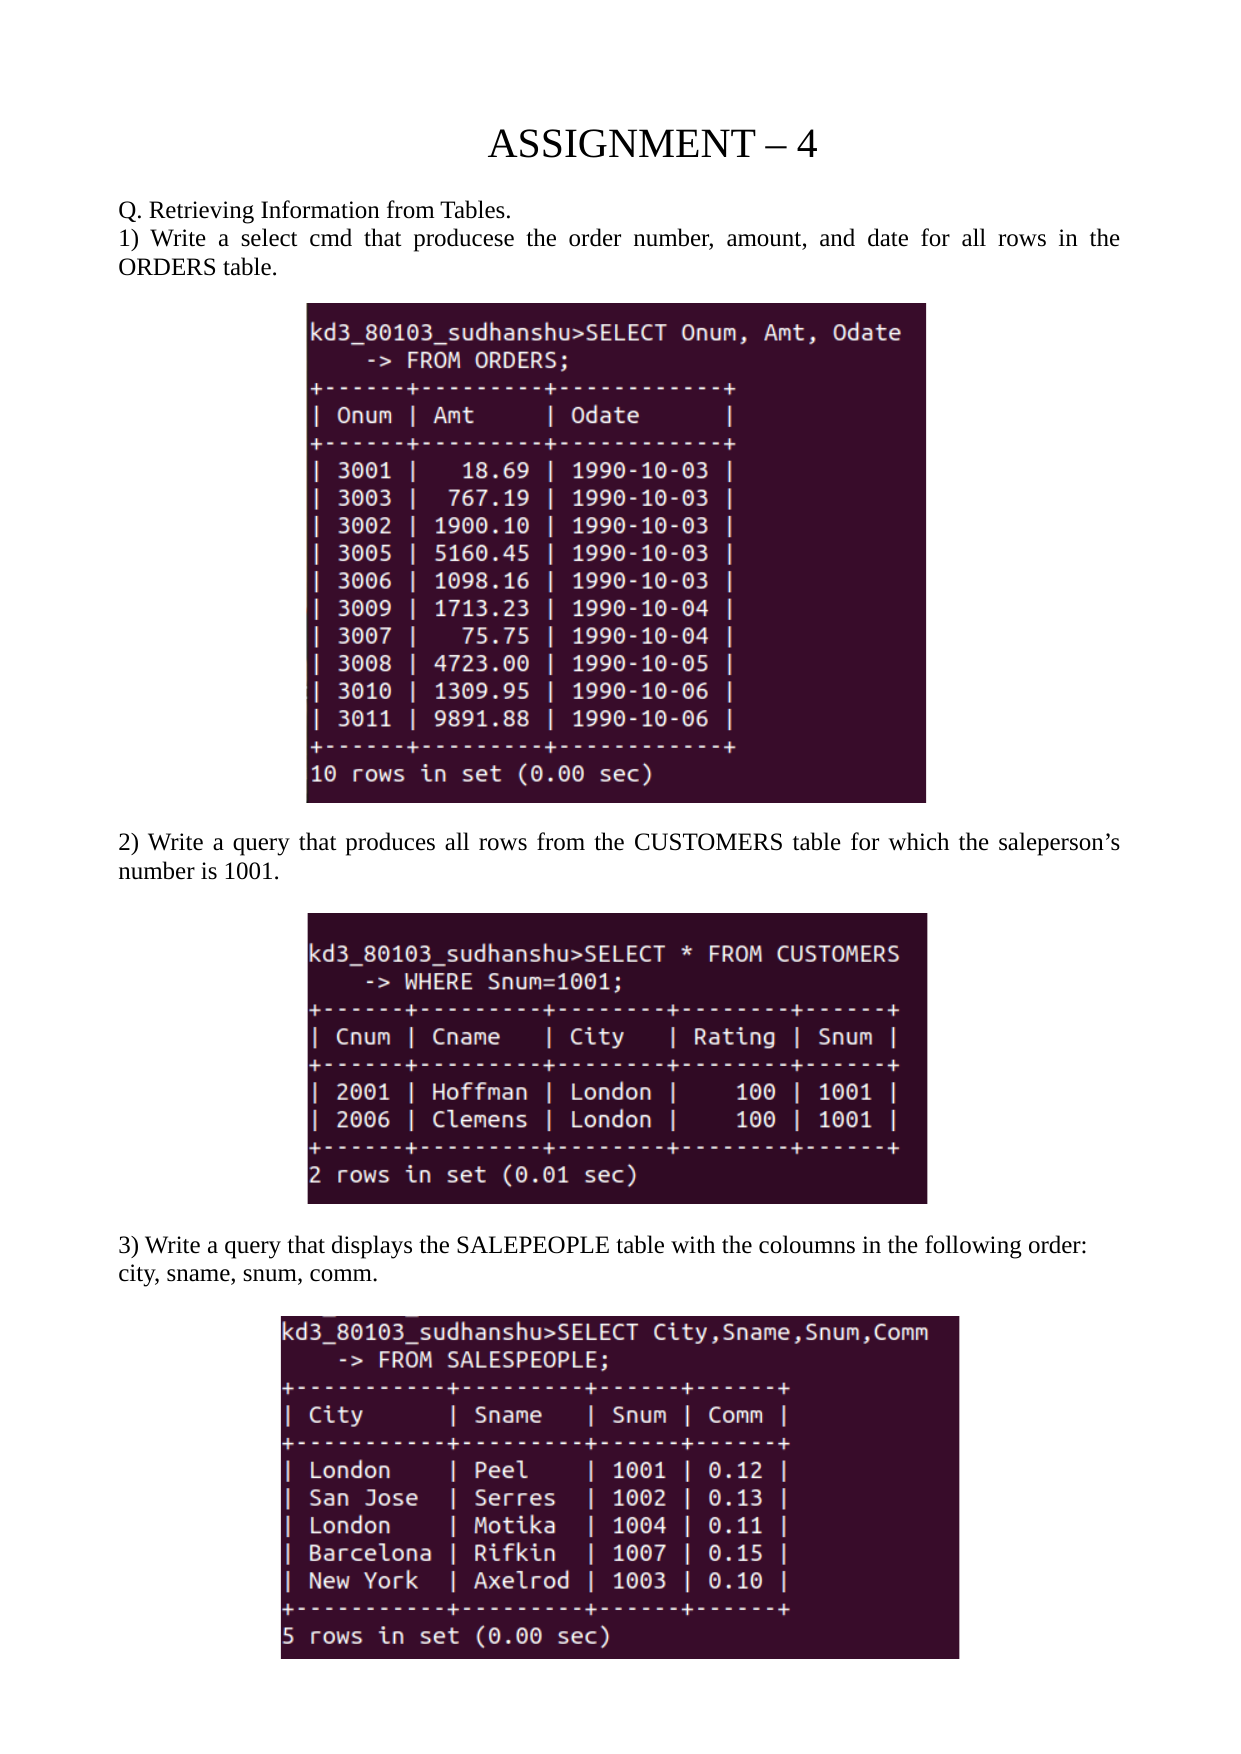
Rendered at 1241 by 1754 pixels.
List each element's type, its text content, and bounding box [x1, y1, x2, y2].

picture [280, 1316, 960, 1659]
picture [306, 303, 927, 803]
text Q. Retrieving Information from Tables. [118, 195, 1122, 223]
text ASSIGNMENT – 4 [118, 118, 1122, 166]
text 3) Write a query that displays the SALEPEOPLE table with the coloumns in the following order: [118, 1230, 1122, 1258]
text city, sname, snum, comm. [118, 1258, 1122, 1287]
text 1) Write a select cmd that producese the order number, amount, and date for all rows in the ORDERS table. [118, 223, 1122, 281]
text 2) Write a query that produces all rows from the CUSTOMERS table for which the saleperson’s number is 1001. [118, 827, 1122, 885]
picture [307, 913, 928, 1204]
